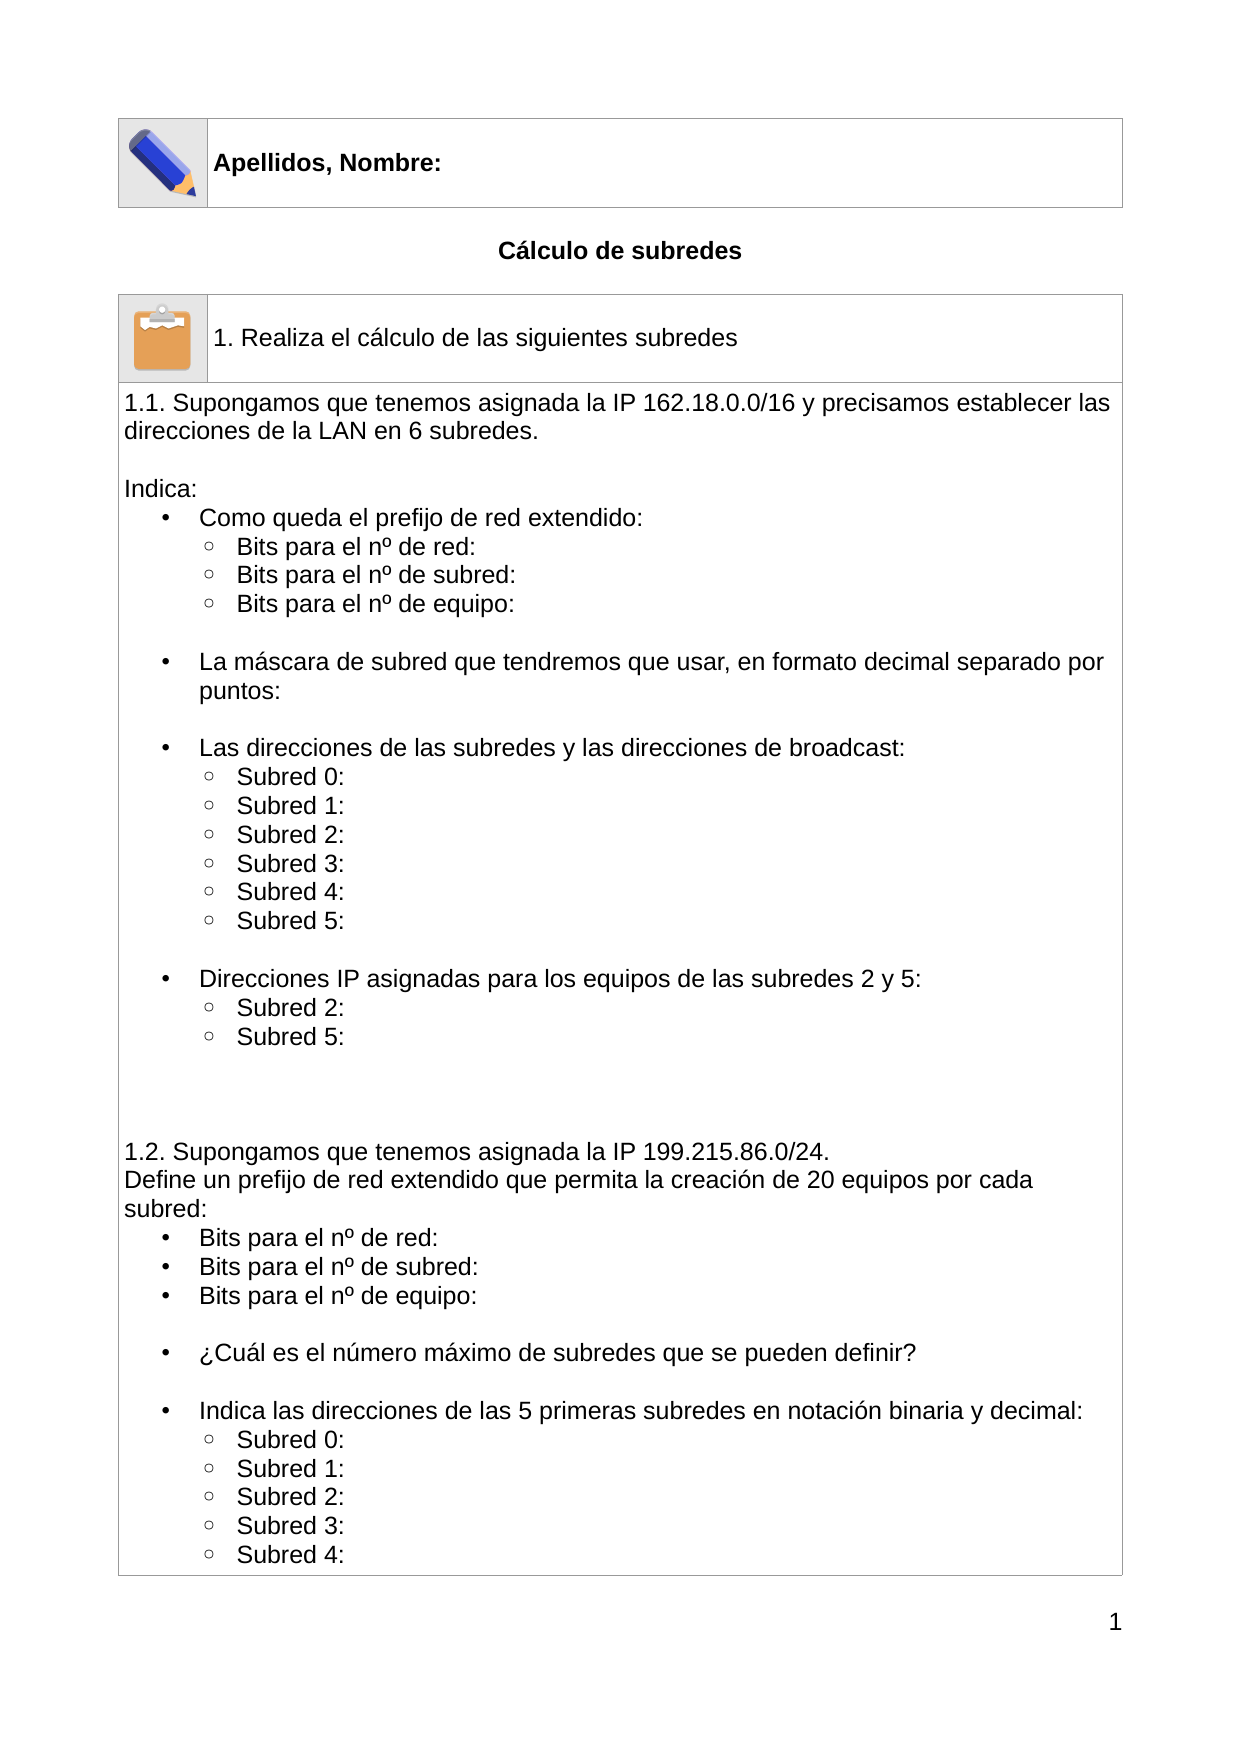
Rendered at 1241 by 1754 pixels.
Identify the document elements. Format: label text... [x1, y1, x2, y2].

table_cell 1.1. Supongamos que tenemos asignada la IP 162.18.0.0/16 y precisamos establecer las direcciones de la LAN en 6 subredes. Indica: Como queda el prefijo de red extendido: Bits para el nº de red: Bits para el nº de subred: Bits para el nº de equipo: La máscara de subred que tendremos que usar, en formato decimal separado por puntos: Las direcciones de las subredes y las direcciones de broadcast: Subred 0: Subred 1: Subred 2: Subred 3: Subred 4: Subred 5: Direcciones IP asignadas para los equipos de las subredes 2 y 5: Subred 2: Subred 5: 1.2. Supongamos que tenemos asignada la IP 199.215.86.0/24. Define un prefijo de red extendido que permita la creación de 20 equipos por cada subred: Bits para el nº de red: Bits para el nº de subred: Bits para el nº de equipo: ¿Cuál es el número máximo de subredes que se pueden definir? Indica las direcciones de las 5 primeras subredes en notación binaria y decimal: Subred 0: Subred 1: Subred 2: Subred 3: Subred 4: Indica el rango de direcciones IP disponibles para equipos en la subred 4: Indica la dirección de broadcast de la subred 1: [119, 383, 1122, 1575]
table_header [119, 295, 207, 382]
table_header [119, 119, 207, 207]
table_header Apellidos, Nombre: [208, 119, 1122, 207]
table_header 1. Realiza el cálculo de las siguientes subredes [208, 295, 1122, 382]
text Cálculo de subredes [118, 236, 1122, 265]
